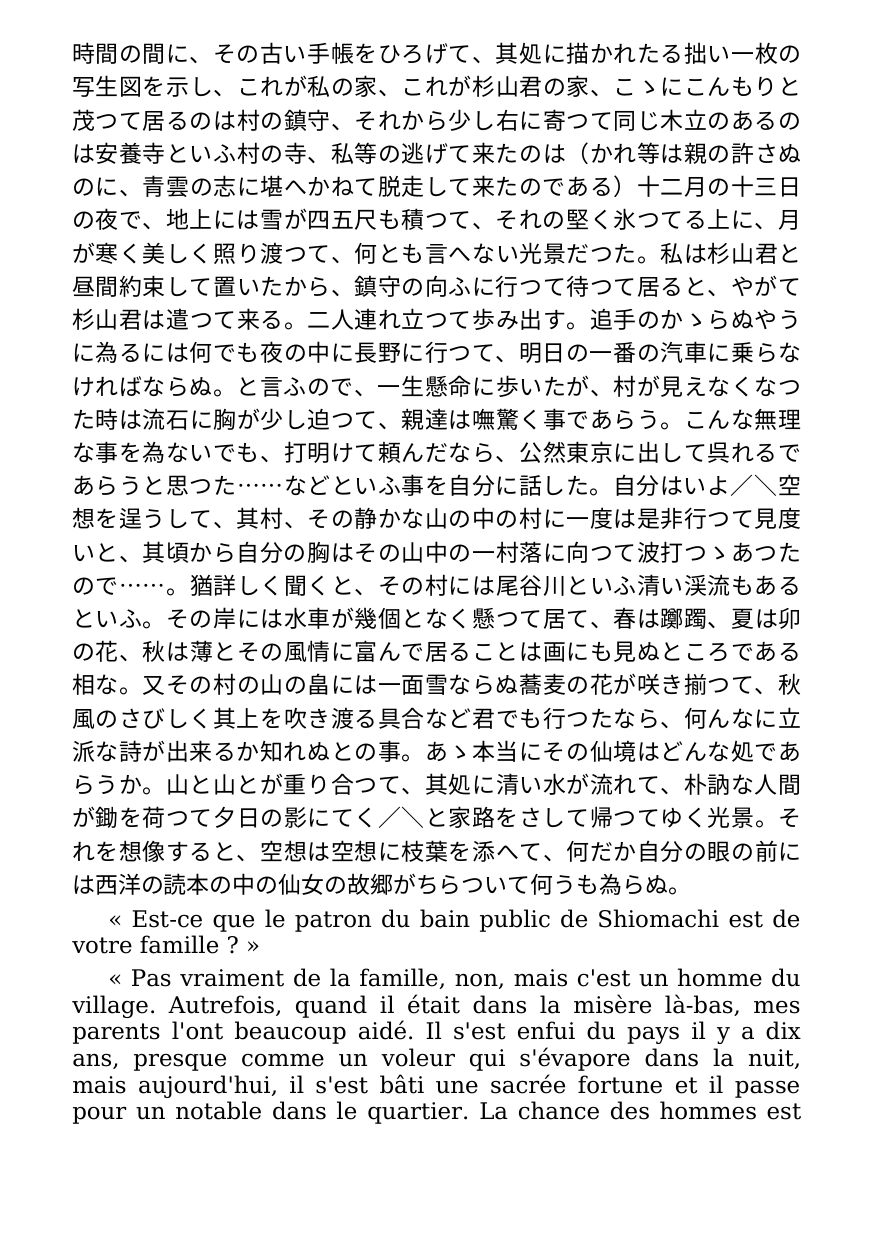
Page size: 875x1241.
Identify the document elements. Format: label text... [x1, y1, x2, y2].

text « Pas vraiment de la famille, non, mais c'est un homme du village. Autrefois, quand il était dans la misère là-bas, mes parents l'ont beaucoup aidé. Il s'est enfui du pays il y a dix ans, presque comme un voleur qui s'évapore dans la nuit, mais aujourd'hui, il s'est bâti une sacrée fortune et il passe pour un notable dans le quartier. La chance des hommes est [72, 965, 802, 1125]
text « Est-ce que le patron du bain public de Shiomachi est de votre famille ? » [72, 906, 802, 959]
text 時間の間に、その古い手帳をひろげて、其処に描かれたる拙い一枚の写生図を示し、これが私の家、これが杉山君の家、こゝにこんもりと茂つて居るのは村の鎮守、それから少し右に寄つて同じ木立のあるのは安養寺といふ村の寺、私等の逃げて来たのは（かれ等は親の許さぬのに、青雲の志に堪へかねて脱走して来たのである）十二月の十三日の夜で、地上には雪が四五尺も積つて、それの堅く氷つてる上に、月が寒く美しく照り渡つて、何とも言へない光景だつた。私は杉山君と昼間約束して置いたから、鎮守の向ふに行つて待つて居ると、やがて杉山君は遣つて来る。二人連れ立つて歩み出す。追手のかゝらぬやうに為るには何でも夜の中に長野に行つて、明日の一番の汽車に乗らなければならぬ。と言ふので、一生懸命に歩いたが、村が見えなくなつた時は流石に胸が少し迫つて、親達は嘸驚く事であらう。こんな無理な事を為ないでも、打明けて頼んだなら、公然東京に出して呉れるであらうと思つた……などといふ事を自分に話した。自分はいよ／＼空想を逞うして、其村、その静かな山の中の村に一度は是非行つて見度いと、其頃から自分の胸はその山中の一村落に向つて波打つゝあつたので……。猶詳しく聞くと、その村には尾谷川といふ清い渓流もあるといふ。その岸には水車が幾個となく懸つて居て、春は躑躅、夏は卯の花、秋は薄とその風情に富んで居ることは画にも見ぬところである相な。又その村の山の畠には一面雪ならぬ蕎麦の花が咲き揃つて、秋風のさびしく其上を吹き渡る具合など君でも行つたなら、何んなに立派な詩が出来るか知れぬとの事。あゝ本当にその仙境はどんな処であらうか。山と山とが重り合つて、其処に清い水が流れて、朴訥な人間が鋤を荷つて夕日の影にてく／＼と家路をさして帰つてゆく光景。それを想像すると、空想は空想に枝葉を添へて、何だか自分の眼の前には西洋の読本の中の仙女の故郷がちらついて何うも為らぬ。 [72, 36, 802, 900]
